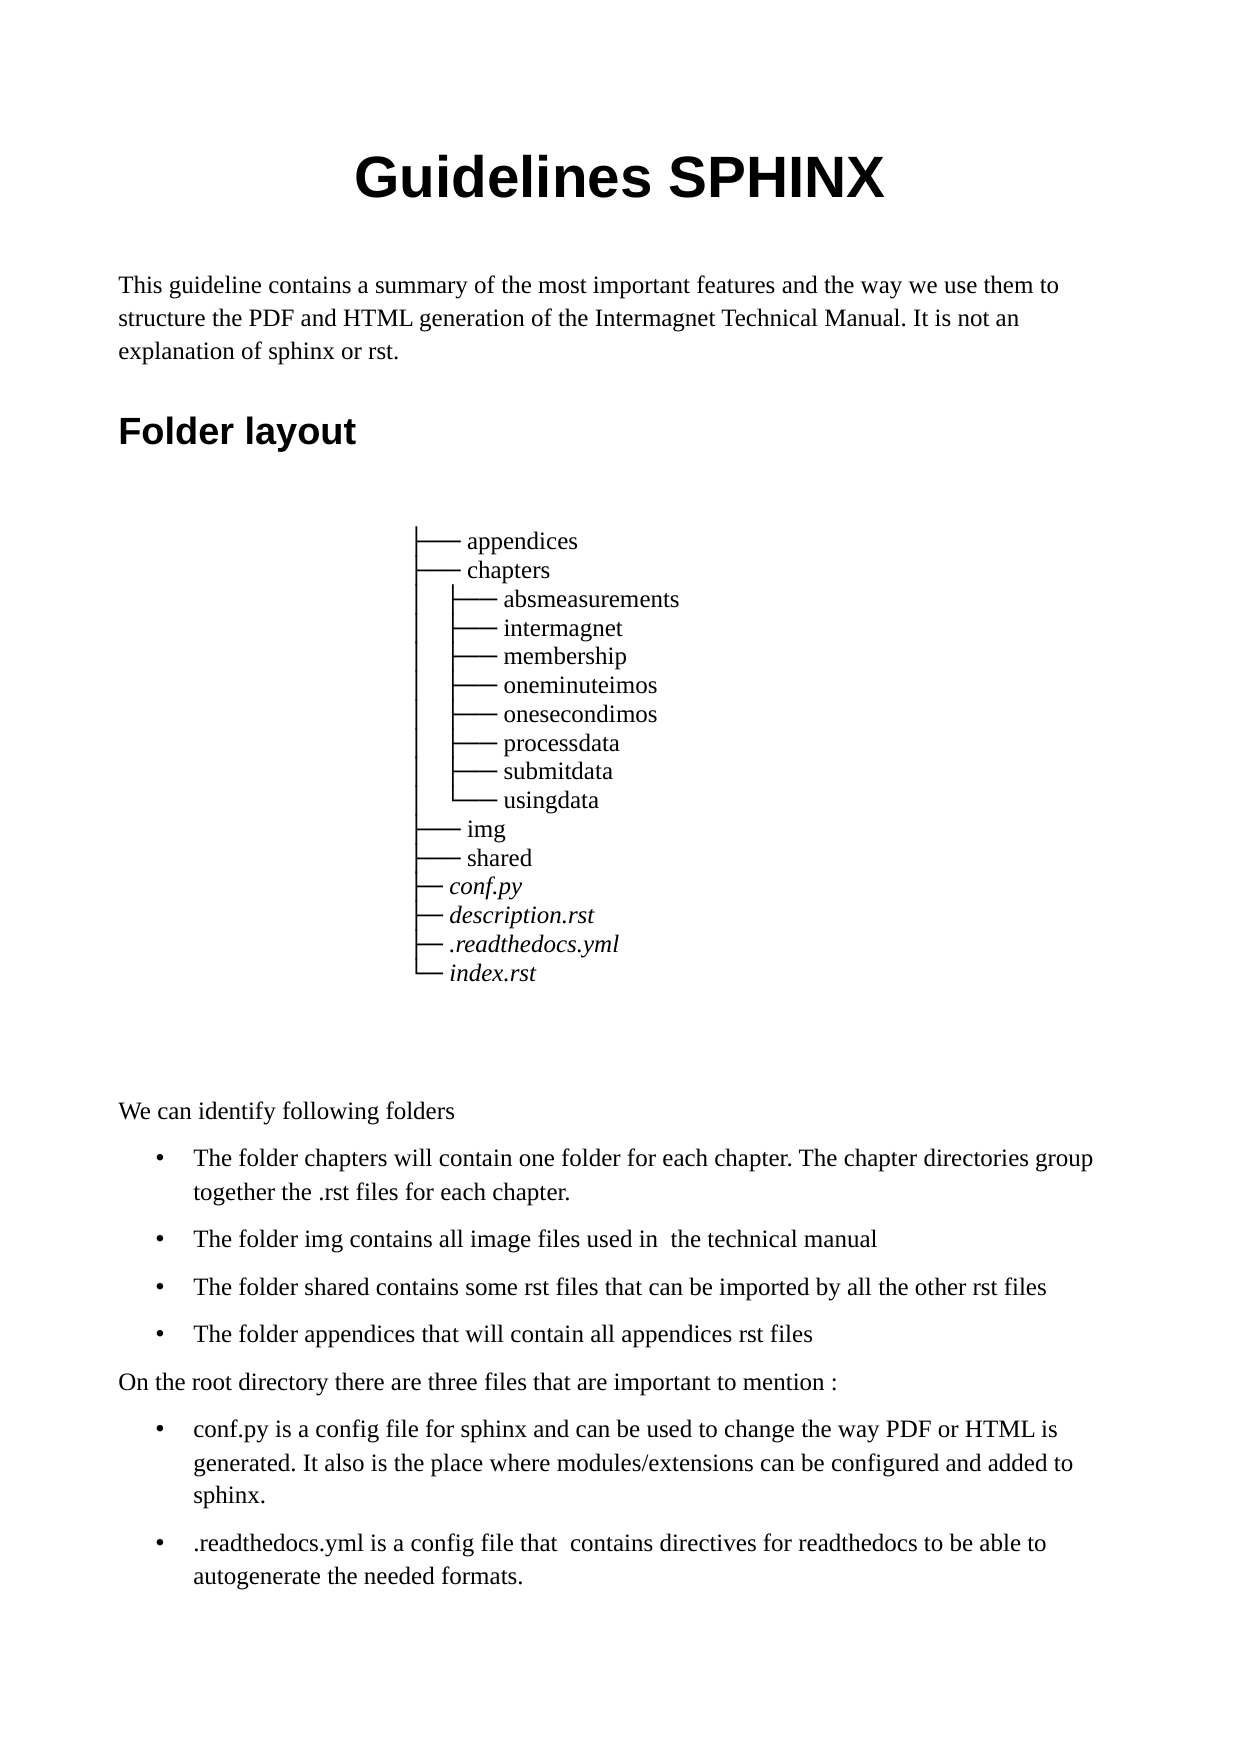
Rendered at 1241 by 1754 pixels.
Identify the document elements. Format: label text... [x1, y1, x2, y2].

list The folder img contains all image files used in the technical manual [156, 1224, 1122, 1253]
text We can identify following folders [118, 1096, 1122, 1125]
list The folder appendices that will contain all appendices rst files [156, 1319, 1122, 1348]
list The folder shared contains some rst files that can be imported by all the other rst files [156, 1272, 1122, 1301]
list .readthedocs.yml is a config file that contains directives for readthedocs to be able to autogenerate the needed formats. [156, 1528, 1122, 1590]
list conf.py is a config file for sphinx and can be used to change the way PDF or HTML is generated. It also is the place where modules/extensions can be configured and added to sphinx. [156, 1414, 1122, 1509]
title Guidelines SPHINX [118, 143, 1122, 210]
subtitle Folder layout [118, 409, 1122, 453]
list The folder chapters will contain one folder for each chapter. The chapter directories group together the .rst files for each chapter. [156, 1143, 1122, 1205]
text On the root directory there are three files that are important to mention : [118, 1367, 1122, 1396]
text This guideline contains a summary of the most important features and the way we use them to structure the PDF and HTML generation of the Intermagnet Technical Manual. It is not an explanation of sphinx or rst. [118, 270, 1122, 365]
